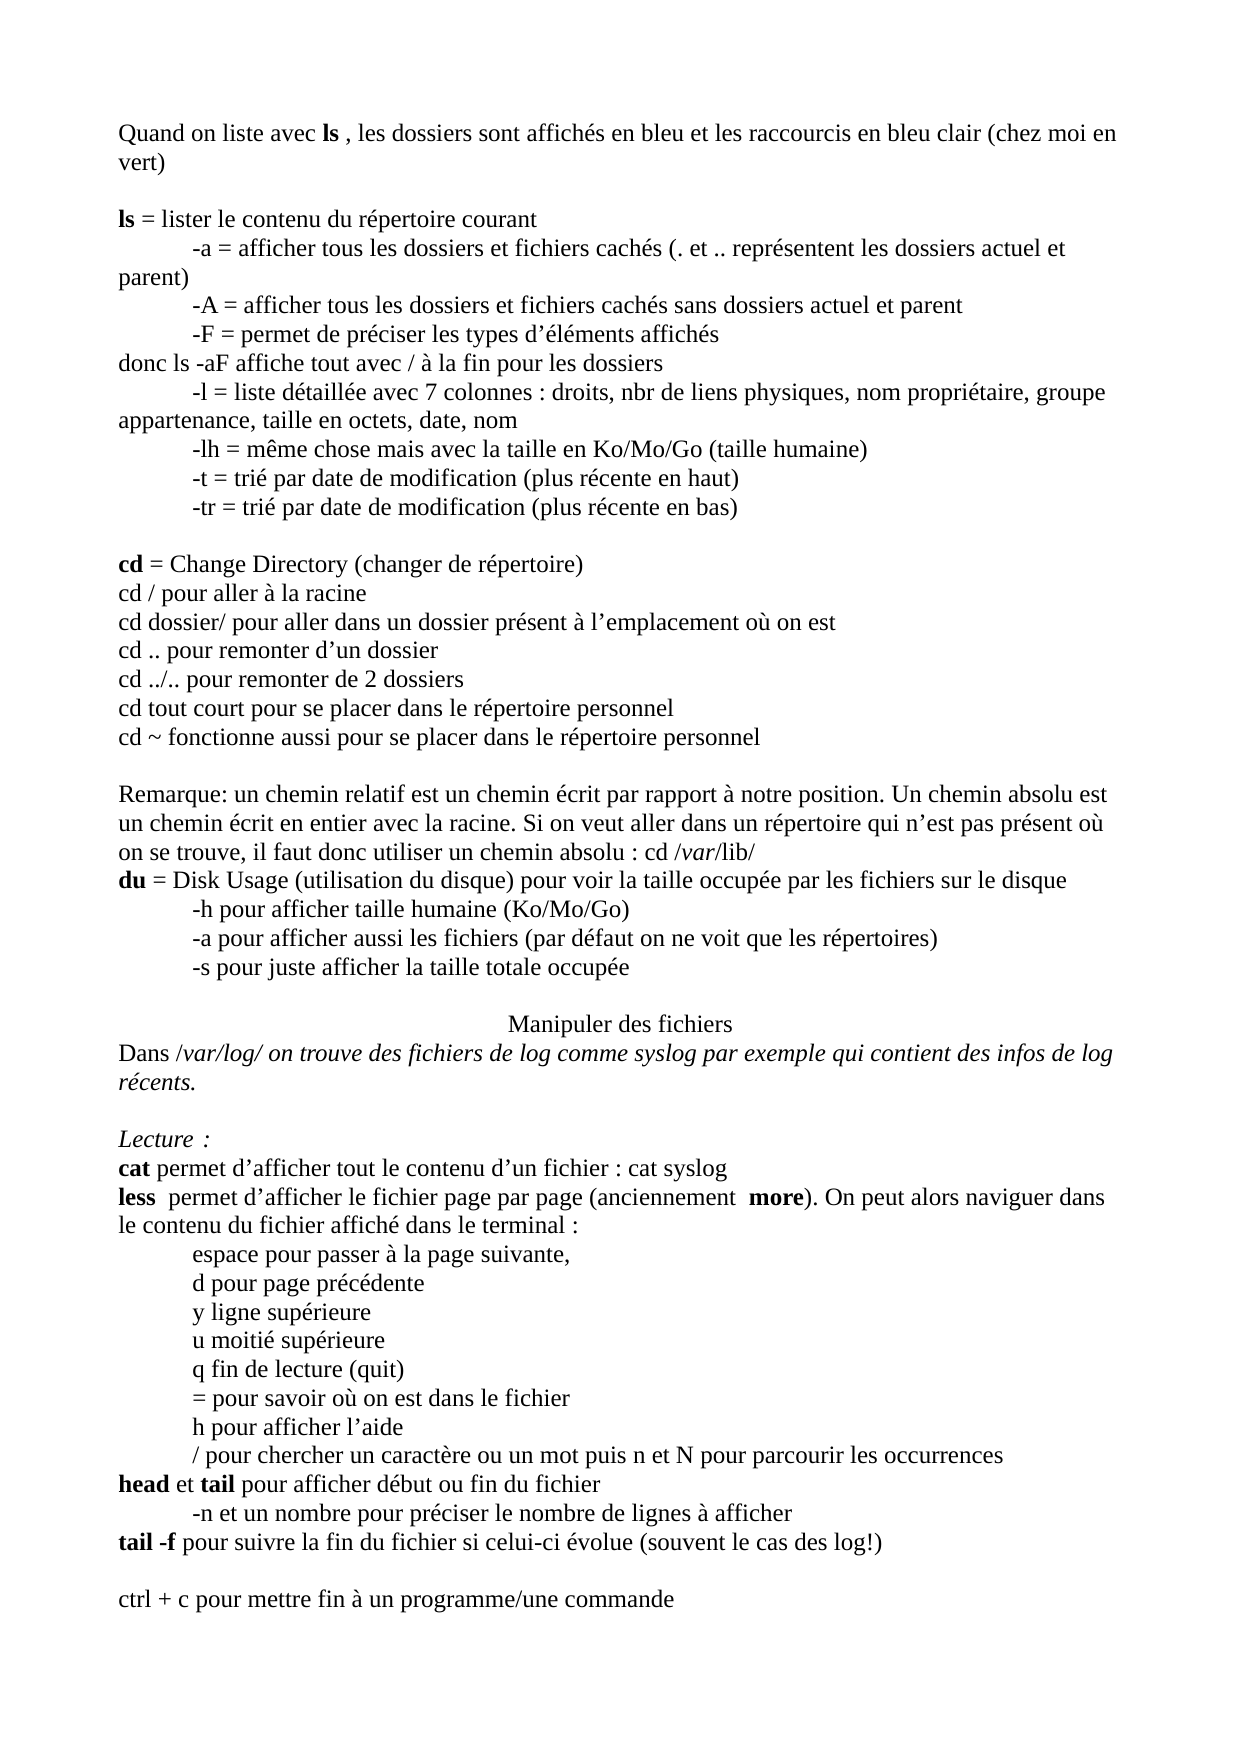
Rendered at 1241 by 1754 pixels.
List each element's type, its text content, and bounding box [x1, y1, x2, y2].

text cd tout court pour se placer dans le répertoire personnel [118, 693, 1122, 722]
text Lecture : [118, 1124, 1122, 1153]
text -t = trié par date de modification (plus récente en haut) [118, 463, 1122, 492]
text / pour chercher un caractère ou un mot puis n et N pour parcourir les occurrences [118, 1441, 1122, 1469]
text d pour page précédente [118, 1268, 1122, 1297]
text h pour afficher l’aide [118, 1412, 1122, 1441]
text espace pour passer à la page suivante, [118, 1239, 1122, 1268]
text -h pour afficher taille humaine (Ko/Mo/Go) [118, 894, 1122, 923]
text -A = afficher tous les dossiers et fichiers cachés sans dossiers actuel et parent [118, 291, 1122, 319]
text tail -f pour suivre la fin du fichier si celui-ci évolue (souvent le cas des log!) [118, 1527, 1122, 1556]
text donc ls -aF affiche tout avec / à la fin pour les dossiers [118, 348, 1122, 377]
text -s pour juste afficher la taille totale occupée [118, 952, 1122, 981]
text = pour savoir où on est dans le fichier [118, 1383, 1122, 1412]
text Dans /var/log/ on trouve des fichiers de log comme syslog par exemple qui contient des infos de log récents. [118, 1038, 1122, 1096]
text -tr = trié par date de modification (plus récente en bas) [118, 492, 1122, 521]
text -a pour afficher aussi les fichiers (par défaut on ne voit que les répertoires) [118, 923, 1122, 952]
text -a = afficher tous les dossiers et fichiers cachés (. et .. représentent les dossiers actuel et parent) [118, 233, 1122, 291]
text ls = lister le contenu du répertoire courant [118, 204, 1122, 233]
text ctrl + c pour mettre fin à un programme/une commande [118, 1584, 1122, 1613]
text Manipuler des fichiers [118, 1009, 1122, 1038]
text cd = Change Directory (changer de répertoire) [118, 549, 1122, 578]
text cd dossier/ pour aller dans un dossier présent à l’emplacement où on est [118, 607, 1122, 636]
text du = Disk Usage (utilisation du disque) pour voir la taille occupée par les fichiers sur le disque [118, 866, 1122, 894]
text u moitié supérieure [118, 1326, 1122, 1354]
text head et tail pour afficher début ou fin du fichier [118, 1469, 1122, 1498]
text -l = liste détaillée avec 7 colonnes : droits, nbr de liens physiques, nom propriétaire, groupe appartenance, taille en octets, date, nom [118, 377, 1122, 434]
text Remarque: un chemin relatif est un chemin écrit par rapport à notre position. Un chemin absolu est un chemin écrit en entier avec la racine. Si on veut aller dans un répertoire qui n’est pas présent où on se trouve, il faut donc utiliser un chemin absolu : cd /var/lib/ [118, 779, 1122, 866]
text q fin de lecture (quit) [118, 1354, 1122, 1383]
text y ligne supérieure [118, 1297, 1122, 1326]
text -F = permet de préciser les types d’éléments affichés [118, 319, 1122, 348]
text Quand on liste avec ls , les dossiers sont affichés en bleu et les raccourcis en bleu clair (chez moi en vert) [118, 118, 1122, 176]
text cd / pour aller à la racine [118, 578, 1122, 607]
text less permet d’afficher le fichier page par page (anciennement more). On peut alors naviguer dans le contenu du fichier affiché dans le terminal : [118, 1182, 1122, 1239]
text cd .. pour remonter d’un dossier [118, 636, 1122, 664]
text -lh = même chose mais avec la taille en Ko/Mo/Go (taille humaine) [118, 434, 1122, 463]
text cd ~ fonctionne aussi pour se placer dans le répertoire personnel [118, 722, 1122, 751]
text cd ../.. pour remonter de 2 dossiers [118, 664, 1122, 693]
text -n et un nombre pour préciser le nombre de lignes à afficher [118, 1498, 1122, 1527]
text cat permet d’afficher tout le contenu d’un fichier : cat syslog [118, 1153, 1122, 1182]
